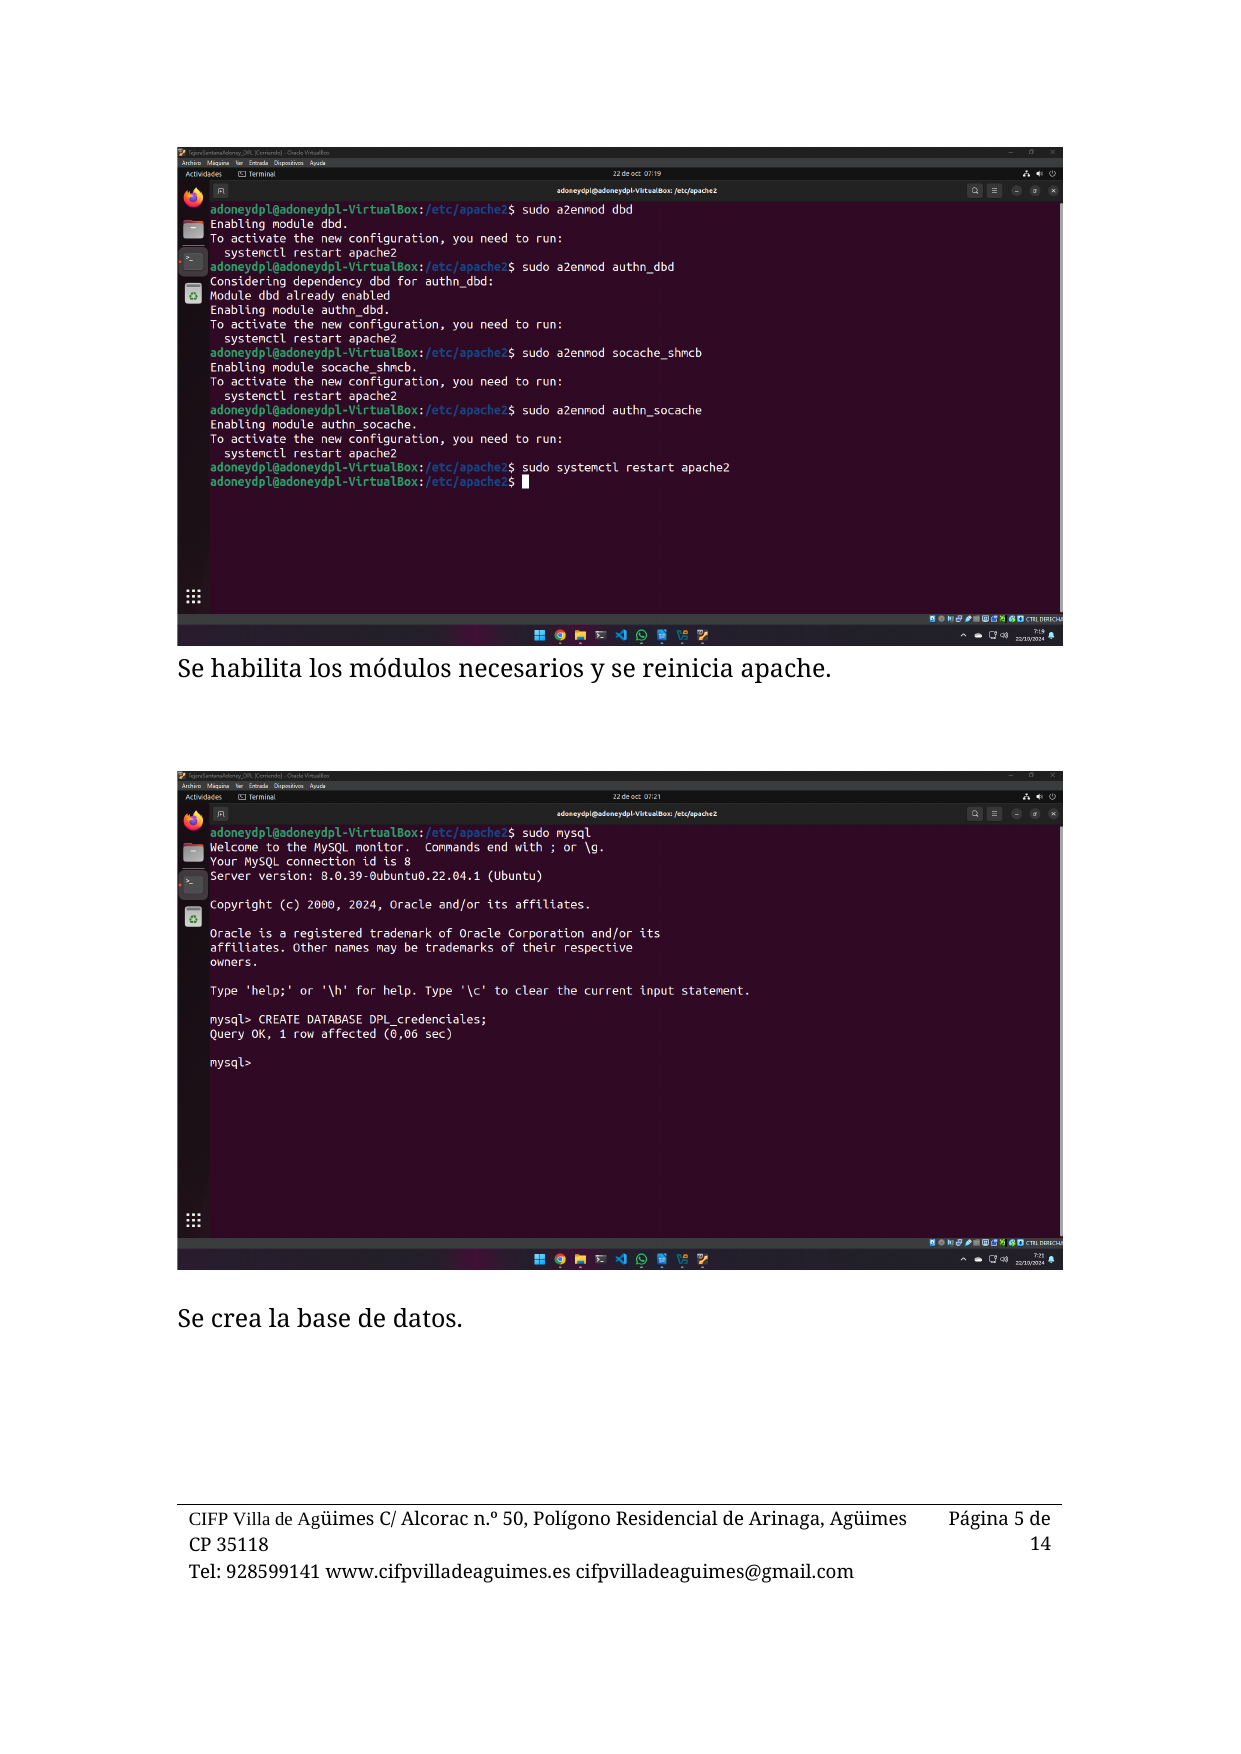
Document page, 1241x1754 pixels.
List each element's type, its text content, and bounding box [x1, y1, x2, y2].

text Se habilita los módulos necesarios y se reinicia apache. [177, 646, 1063, 685]
text Se crea la base de datos. [177, 1270, 1063, 1334]
picture [177, 147, 1063, 646]
picture [177, 771, 1063, 1270]
